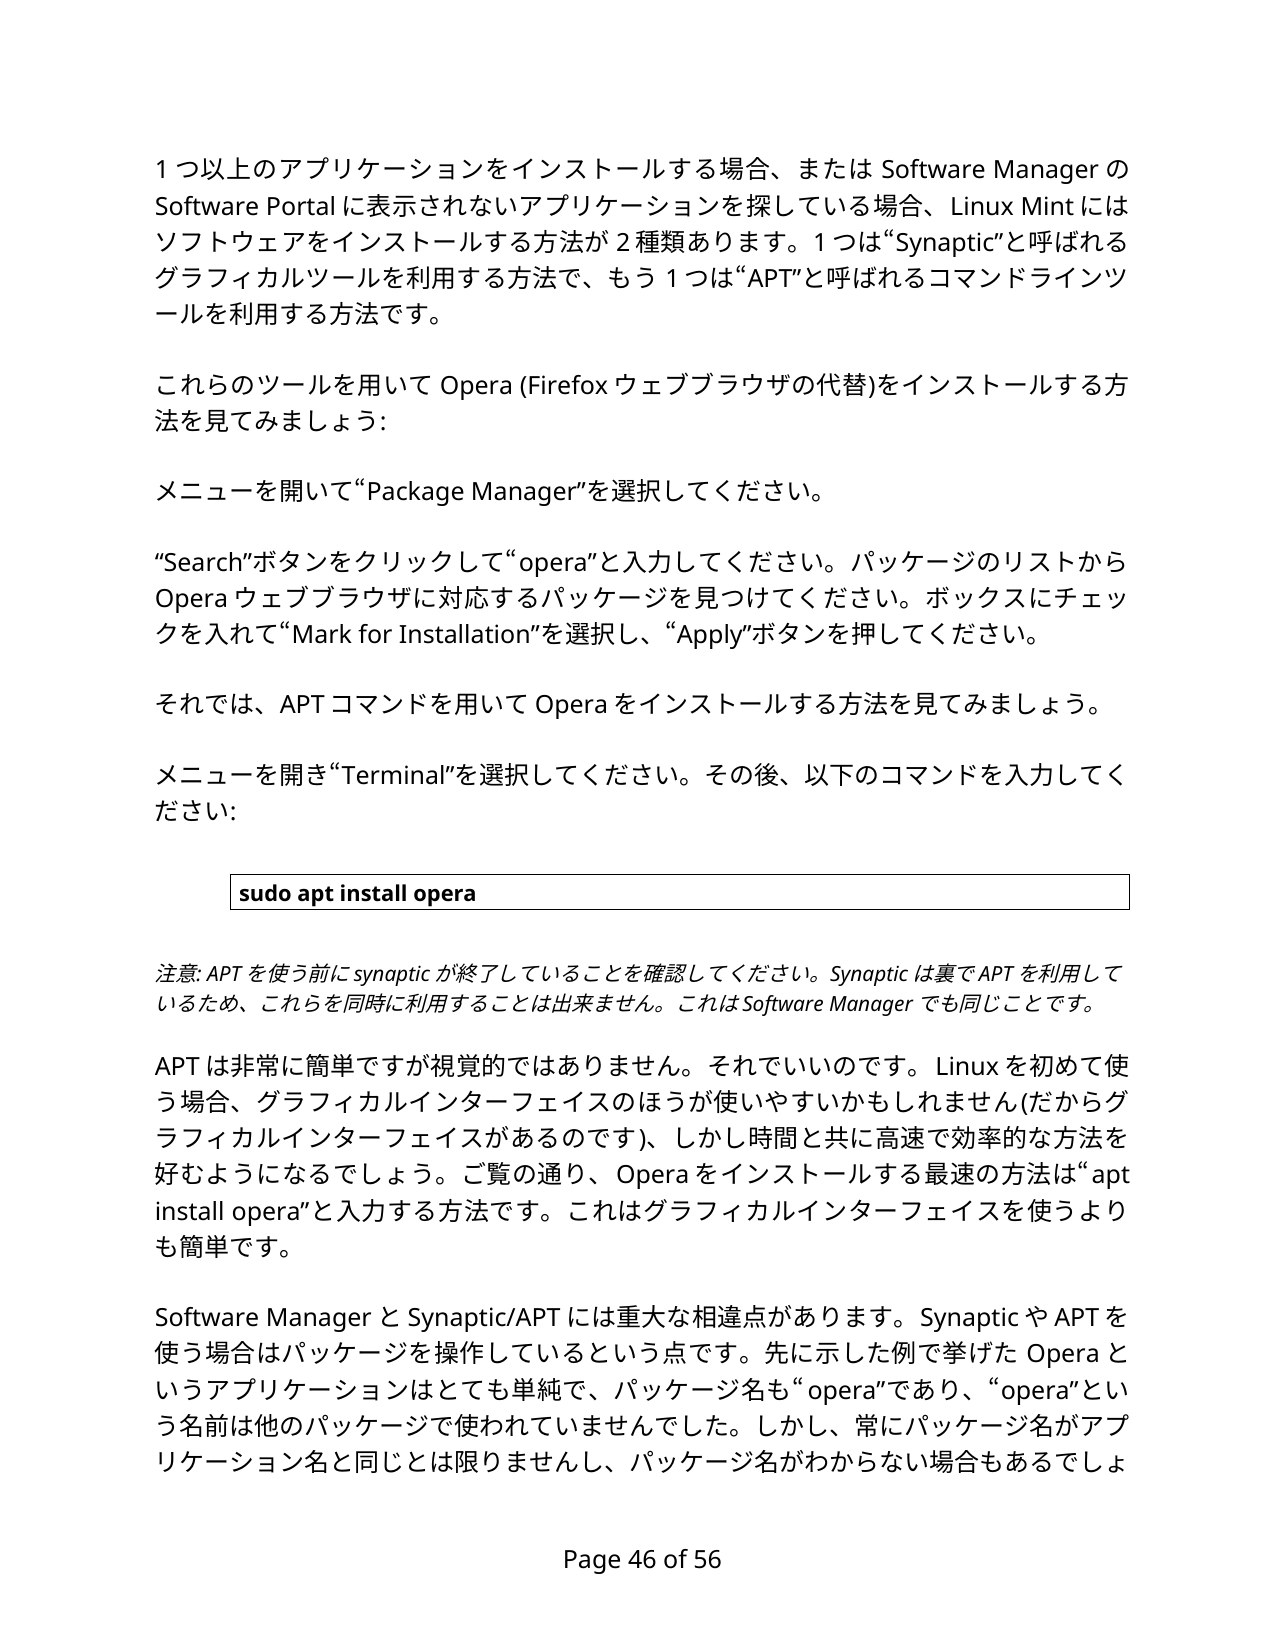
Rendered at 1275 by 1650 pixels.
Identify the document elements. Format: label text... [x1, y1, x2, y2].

text 注意: APTを使う前にsynapticが終了していることを確認してください。Synapticは裏でAPTを利用しているため、これらを同時に利用することは出来ません。これはSoftware Managerでも同じことです。 [154, 957, 1130, 1018]
text これらのツールを用いてOpera (Firefoxウェブブラウザの代替)をインストールする方法を見てみましょう: [154, 365, 1130, 438]
text APTは非常に簡単ですが視覚的ではありません。それでいいのです。Linuxを初めて使う場合、グラフィカルインターフェイスのほうが使いやすいかもしれません(だからグラフィカルインターフェイスがあるのです)、しかし時間と共に高速で効率的な方法を好むようになるでしょう。ご覧の通り、Operaをインストールする最速の方法は“apt install opera”と入力する方法です。これはグラフィカルインターフェイスを使うよりも簡単です。 [154, 1046, 1130, 1263]
text 1つ以上のアプリケーションをインストールする場合、またはSoftware ManagerのSoftware Portalに表示されないアプリケーションを探している場合、Linux Mintにはソフトウェアをインストールする方法が2種類あります。1つは“Synaptic”と呼ばれるグラフィカルツールを利用する方法で、もう1つは“APT”と呼ばれるコマンドラインツールを利用する方法です。 [154, 150, 1130, 331]
text それでは、APTコマンドを用いてOperaをインストールする方法を見てみましょう。 [154, 685, 1130, 721]
text メニューを開き“Terminal”を選択してください。その後、以下のコマンドを入力してください: [154, 755, 1130, 828]
text sudo apt install opera [231, 875, 1129, 909]
text メニューを開いて“Package Manager”を選択してください。 [154, 472, 1130, 508]
text Software ManagerとSynaptic/APTには重大な相違点があります。SynapticやAPTを使う場合はパッケージを操作しているという点です。先に示した例で挙げたOperaというアプリケーションはとても単純で、パッケージ名も“opera”であり、“opera”という名前は他のパッケージで使われていませんでした。しかし、常にパッケージ名がアプリケーション名と同じとは限りませんし、パッケージ名がわからない場合もあるでしょ [154, 1298, 1130, 1479]
text “Search”ボタンをクリックして“opera”と入力してください。パッケージのリストからOperaウェブブラウザに対応するパッケージを見つけてください。ボックスにチェックを入れて“Mark for Installation”を選択し、“Apply”ボタンを押してください。 [154, 542, 1130, 651]
